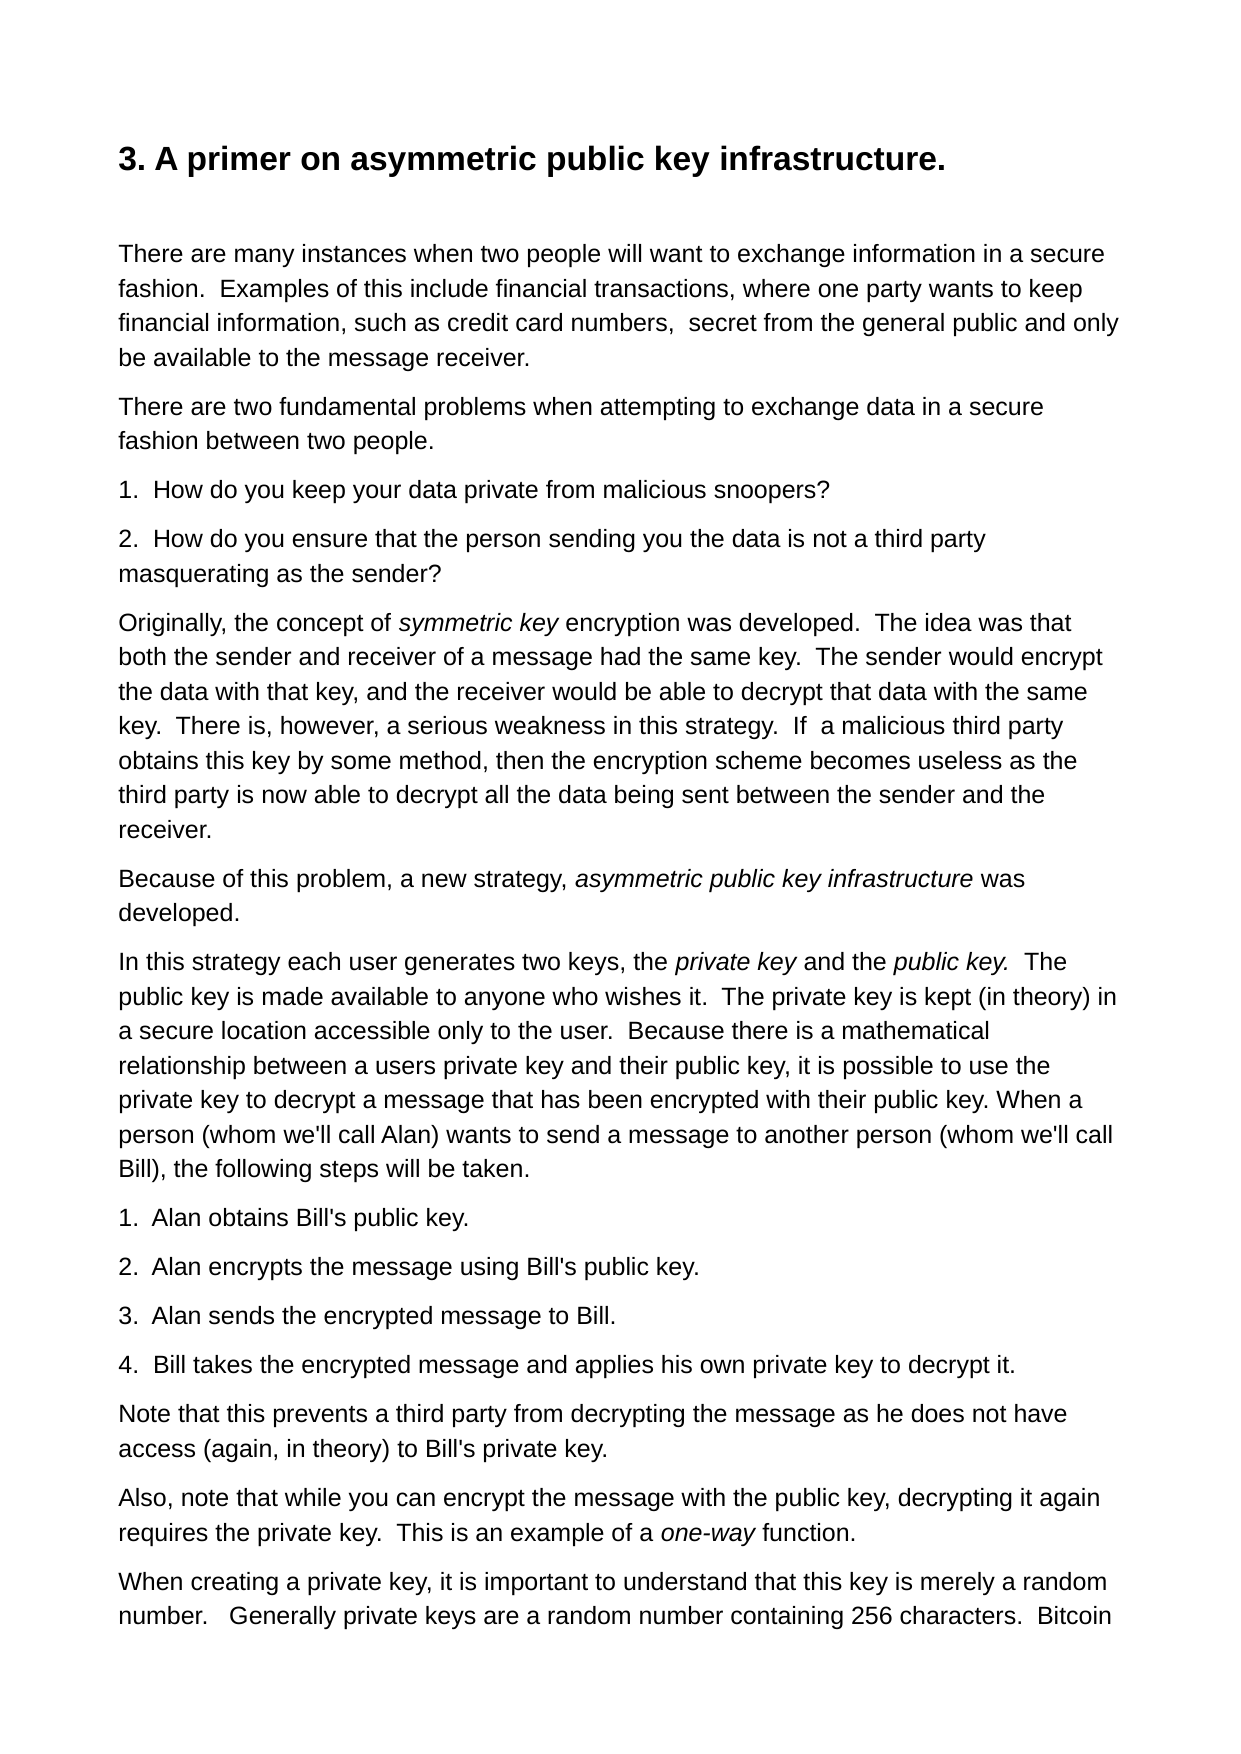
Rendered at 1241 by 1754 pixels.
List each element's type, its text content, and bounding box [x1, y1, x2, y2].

text 4. Bill takes the encrypted message and applies his own private key to decrypt it. [118, 1350, 1122, 1379]
text 1. How do you keep your data private from malicious snoopers? [118, 475, 1122, 504]
text 2. How do you ensure that the person sending you the data is not a third party masquerating as the sender? [118, 524, 1122, 587]
text In this strategy each user generates two keys, the private key and the public key. The public key is made available to anyone who wishes it. The private key is kept (in theory) in a secure location accessible only to the user. Because there is a mathematical relationship between a users private key and their public key, it is possible to use the private key to decrypt a message that has been encrypted with their public key. When a person (whom we'll call Alan) wants to send a message to another person (whom we'll call Bill), the following steps will be taken. [118, 947, 1122, 1183]
text When creating a private key, it is important to understand that this key is merely a random number. Generally private keys are a random number containing 256 characters. Bitcoin [118, 1567, 1122, 1630]
text There are two fundamental problems when attempting to exchange data in a secure fashion between two people. [118, 392, 1122, 455]
text Because of this problem, a new strategy, asymmetric public key infrastructure was developed. [118, 864, 1122, 927]
subtitle 3. A primer on asymmetric public key infrastructure. [118, 139, 1122, 178]
text 2. Alan encrypts the message using Bill's public key. [118, 1252, 1122, 1281]
text 3. Alan sends the encrypted message to Bill. [118, 1301, 1122, 1330]
text Note that this prevents a third party from decrypting the message as he does not have access (again, in theory) to Bill's private key. [118, 1399, 1122, 1463]
text 1. Alan obtains Bill's public key. [118, 1203, 1122, 1232]
text Originally, the concept of symmetric key encryption was developed. The idea was that both the sender and receiver of a message had the same key. The sender would encrypt the data with that key, and the receiver would be able to decrypt that data with the same key. There is, however, a serious weakness in this strategy. If a malicious third party obtains this key by some method, then the encryption scheme becomes useless as the third party is now able to decrypt all the data being sent between the sender and the receiver. [118, 608, 1122, 843]
text There are many instances when two people will want to exchange information in a secure fashion. Examples of this include financial transactions, where one party wants to keep financial information, such as credit card numbers, secret from the general public and only be available to the message receiver. [118, 239, 1122, 371]
text Also, note that while you can encrypt the message with the public key, decrypting it again requires the private key. This is an example of a one-way function. [118, 1483, 1122, 1546]
